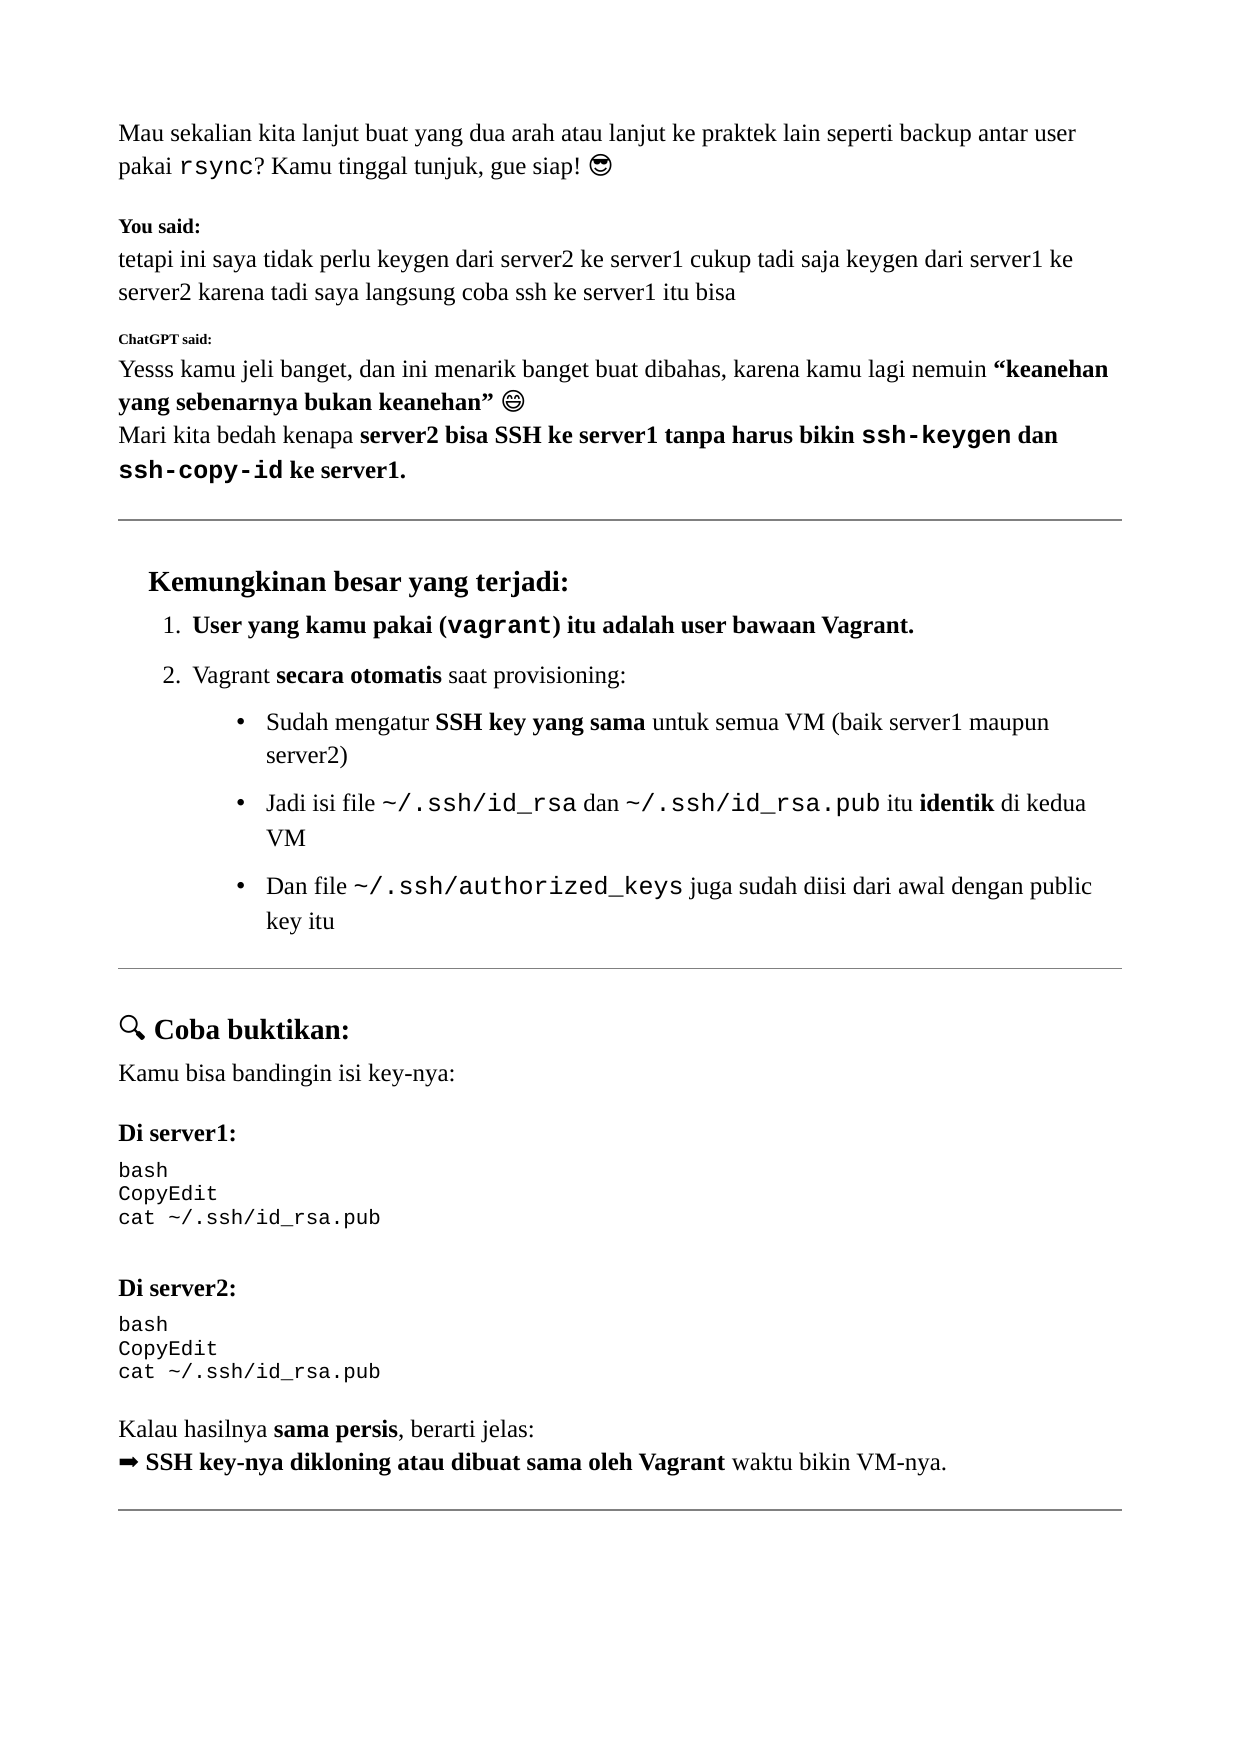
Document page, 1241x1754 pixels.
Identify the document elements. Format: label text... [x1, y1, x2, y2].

subtitle Di server2: [118, 1273, 1122, 1301]
subtitle 🔍 Coba buktikan: [118, 1012, 1122, 1046]
list Jadi isi file ~/.ssh/id_rsa dan ~/.ssh/id_rsa.pub itu identik di kedua VM [236, 788, 1122, 852]
text tetapi ini saya tidak perlu keygen dari server2 ke server1 cukup tadi saja keygen dari server1 ke server2 karena tadi saya langsung coba ssh ke server1 itu bisa [118, 244, 1122, 306]
list Sudah mengatur SSH key yang sama untuk semua VM (baik server1 maupun server2) [236, 707, 1122, 769]
text bash [118, 1160, 1122, 1183]
text CopyEdit [118, 1338, 1122, 1361]
text Kalau hasilnya sama persis, berarti jelas: ➡️ SSH key-nya dikloning atau dibuat sama oleh Vagrant waktu bikin VM-nya. [118, 1414, 1122, 1476]
text bash [118, 1314, 1122, 1338]
text cat ~/.ssh/id_rsa.pub [118, 1361, 1122, 1385]
text Yesss kamu jeli banget, dan ini menarik banget buat dibahas, karena kamu lagi nemuin “keanehan yang sebenarnya bukan keanehan” 😄 Mari kita bedah kenapa server2 bisa SSH ke server1 tanpa harus bikin ssh-keygen dan ssh-copy-id ke server1. [118, 354, 1122, 486]
text cat ~/.ssh/id_rsa.pub [118, 1207, 1122, 1231]
list Dan file ~/.ssh/authorized_keys juga sudah diisi dari awal dengan public key itu [236, 871, 1122, 935]
text Mau sekalian kita lanjut buat yang dua arah atau lanjut ke praktek lain seperti backup antar user pakai rsync? Kamu tinggal tunjuk, gue siap! 😎 [118, 118, 1122, 182]
list Vagrant secara otomatis saat provisioning: [162, 660, 1122, 689]
list User yang kamu pakai (vagrant) itu adalah user bawaan Vagrant. [162, 610, 1122, 641]
subtitle Di server1: [118, 1118, 1122, 1147]
subtitle 🤔 Kemungkinan besar yang terjadi: [118, 564, 1122, 597]
subtitle You said: [118, 214, 1122, 238]
subtitle ChatGPT said: [118, 331, 1122, 348]
text CopyEdit [118, 1183, 1122, 1207]
text Kamu bisa bandingin isi key-nya: [118, 1058, 1122, 1087]
